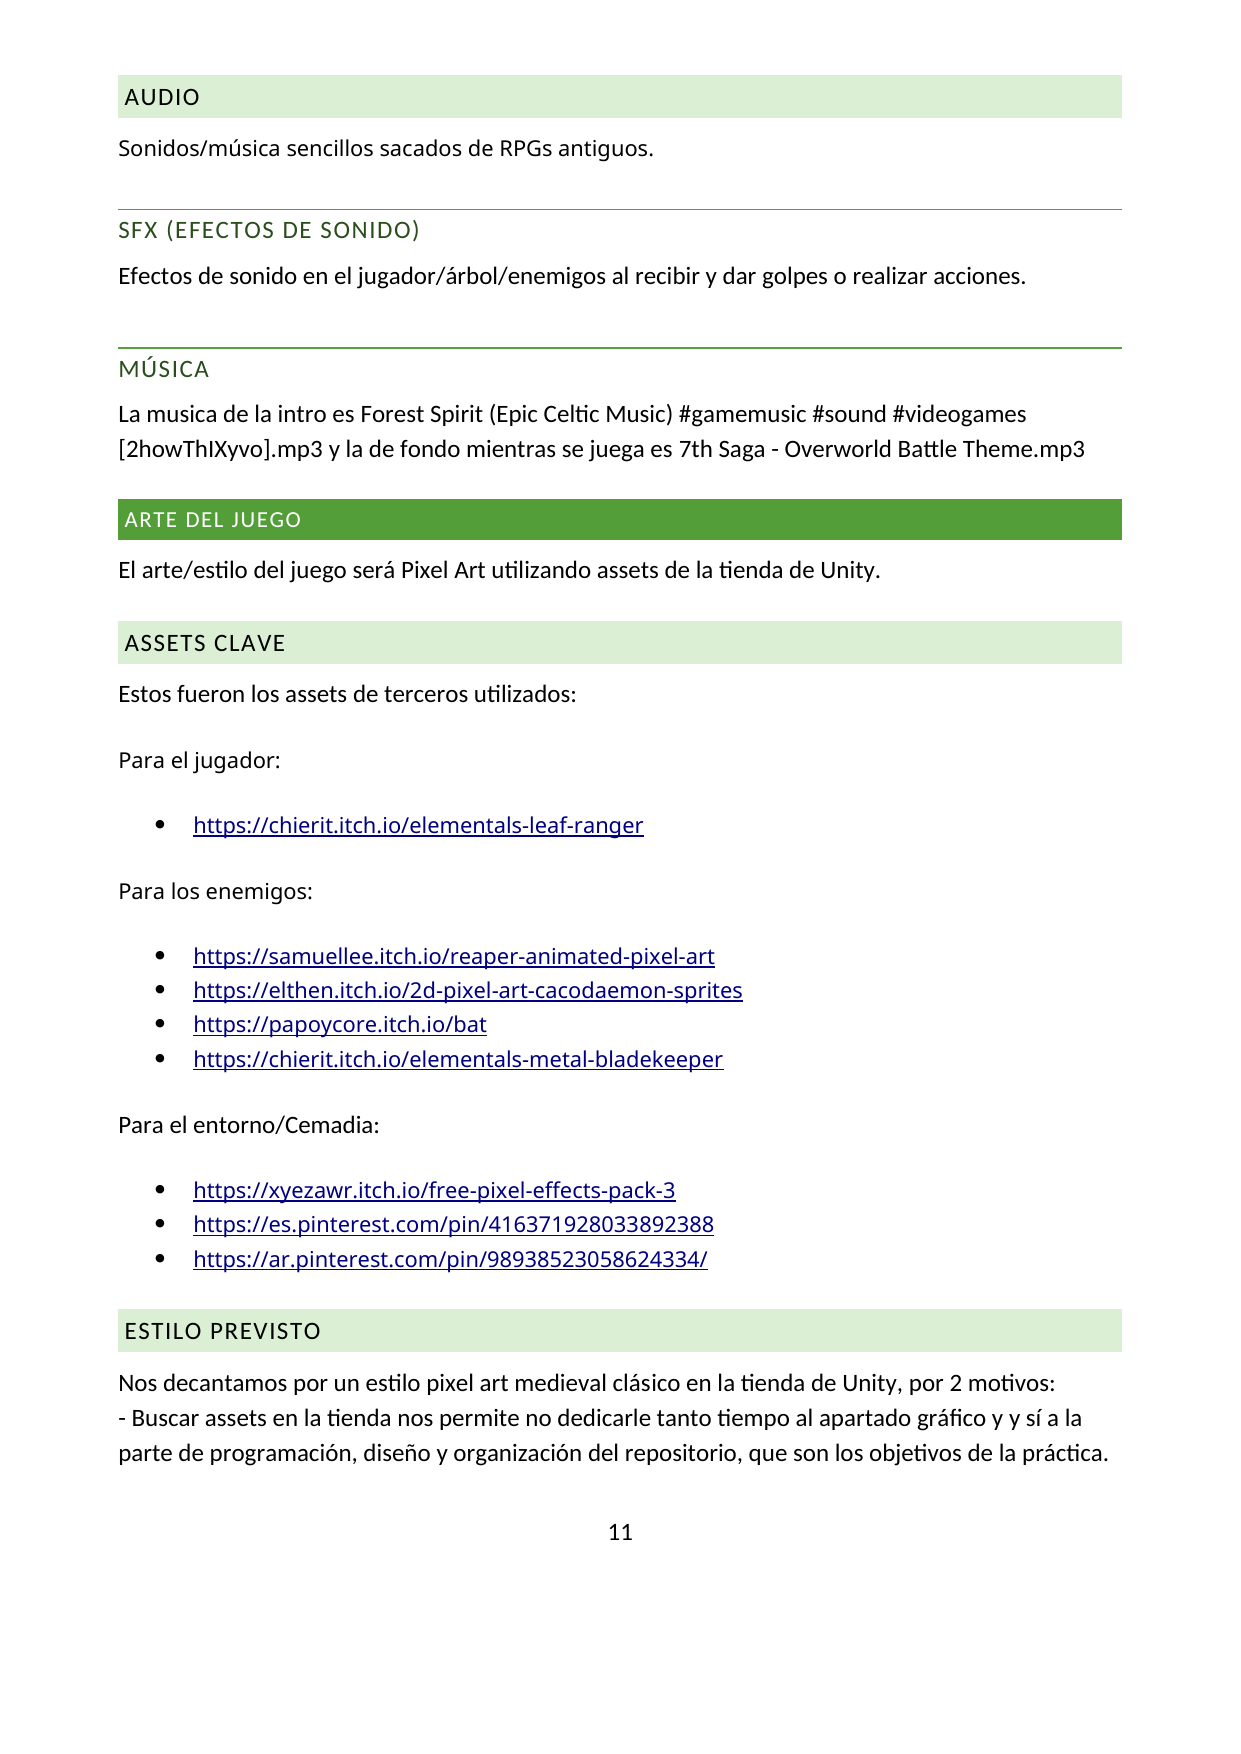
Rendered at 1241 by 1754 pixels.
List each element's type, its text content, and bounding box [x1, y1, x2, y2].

list https://xyezawr.itch.io/free-pixel-effects-pack-3 [156, 1175, 1122, 1205]
text Nos decantamos por un estilo pixel art medieval clásico en la tienda de Unity, por 2 motivos: - Buscar assets en la tienda nos permite no dedicarle tanto tiempo al apartado gráfico y y sí a la parte de programación, diseño y organización del repositorio, que son los objetivos de la práctica. [118, 1367, 1122, 1467]
subtitle Estilo previsto [124, 1315, 1116, 1346]
text Para el jugador: [118, 745, 1122, 775]
list https://es.pinterest.com/pin/416371928033892388 [156, 1209, 1122, 1239]
list https://papoycore.itch.io/bat [156, 1009, 1122, 1039]
list https://samuellee.itch.io/reaper-animated-pixel-art [156, 941, 1122, 971]
subtitle SFX (Efectos de sonido) [118, 210, 1122, 245]
text Para el entorno/Cemadia: [118, 1109, 1122, 1139]
subtitle Audio [124, 81, 1116, 112]
text La musica de la intro es Forest Spirit (Epic Celtic Music) #gamemusic #sound #videogames [2howThIXyvo].mp3 y la de fondo mientras se juega es 7th Saga - Overworld Battle Theme.mp3 [118, 398, 1122, 464]
list https://chierit.itch.io/elementals-metal-bladekeeper [156, 1044, 1122, 1073]
text Efectos de sonido en el jugador/árbol/enemigos al recibir y dar golpes o realizar acciones. [118, 260, 1122, 290]
text Para los enemigos: [118, 876, 1122, 906]
text Estos fueron los assets de terceros utilizados: [118, 679, 1122, 709]
text El arte/estilo del juego será Pixel Art utilizando assets de la tienda de Unity. [118, 554, 1122, 585]
list https://ar.pinterest.com/pin/98938523058624334/ [156, 1244, 1122, 1273]
list https://chierit.itch.io/elementals-leaf-ranger [156, 810, 1122, 840]
list https://elthen.itch.io/2d-pixel-art-cacodaemon-sprites [156, 975, 1122, 1005]
subtitle Arte del juego [124, 506, 1116, 534]
subtitle Música [118, 349, 1122, 383]
text Sonidos/música sencillos sacados de RPGs antiguos. [118, 133, 1122, 163]
subtitle Assets clave [124, 627, 1116, 657]
